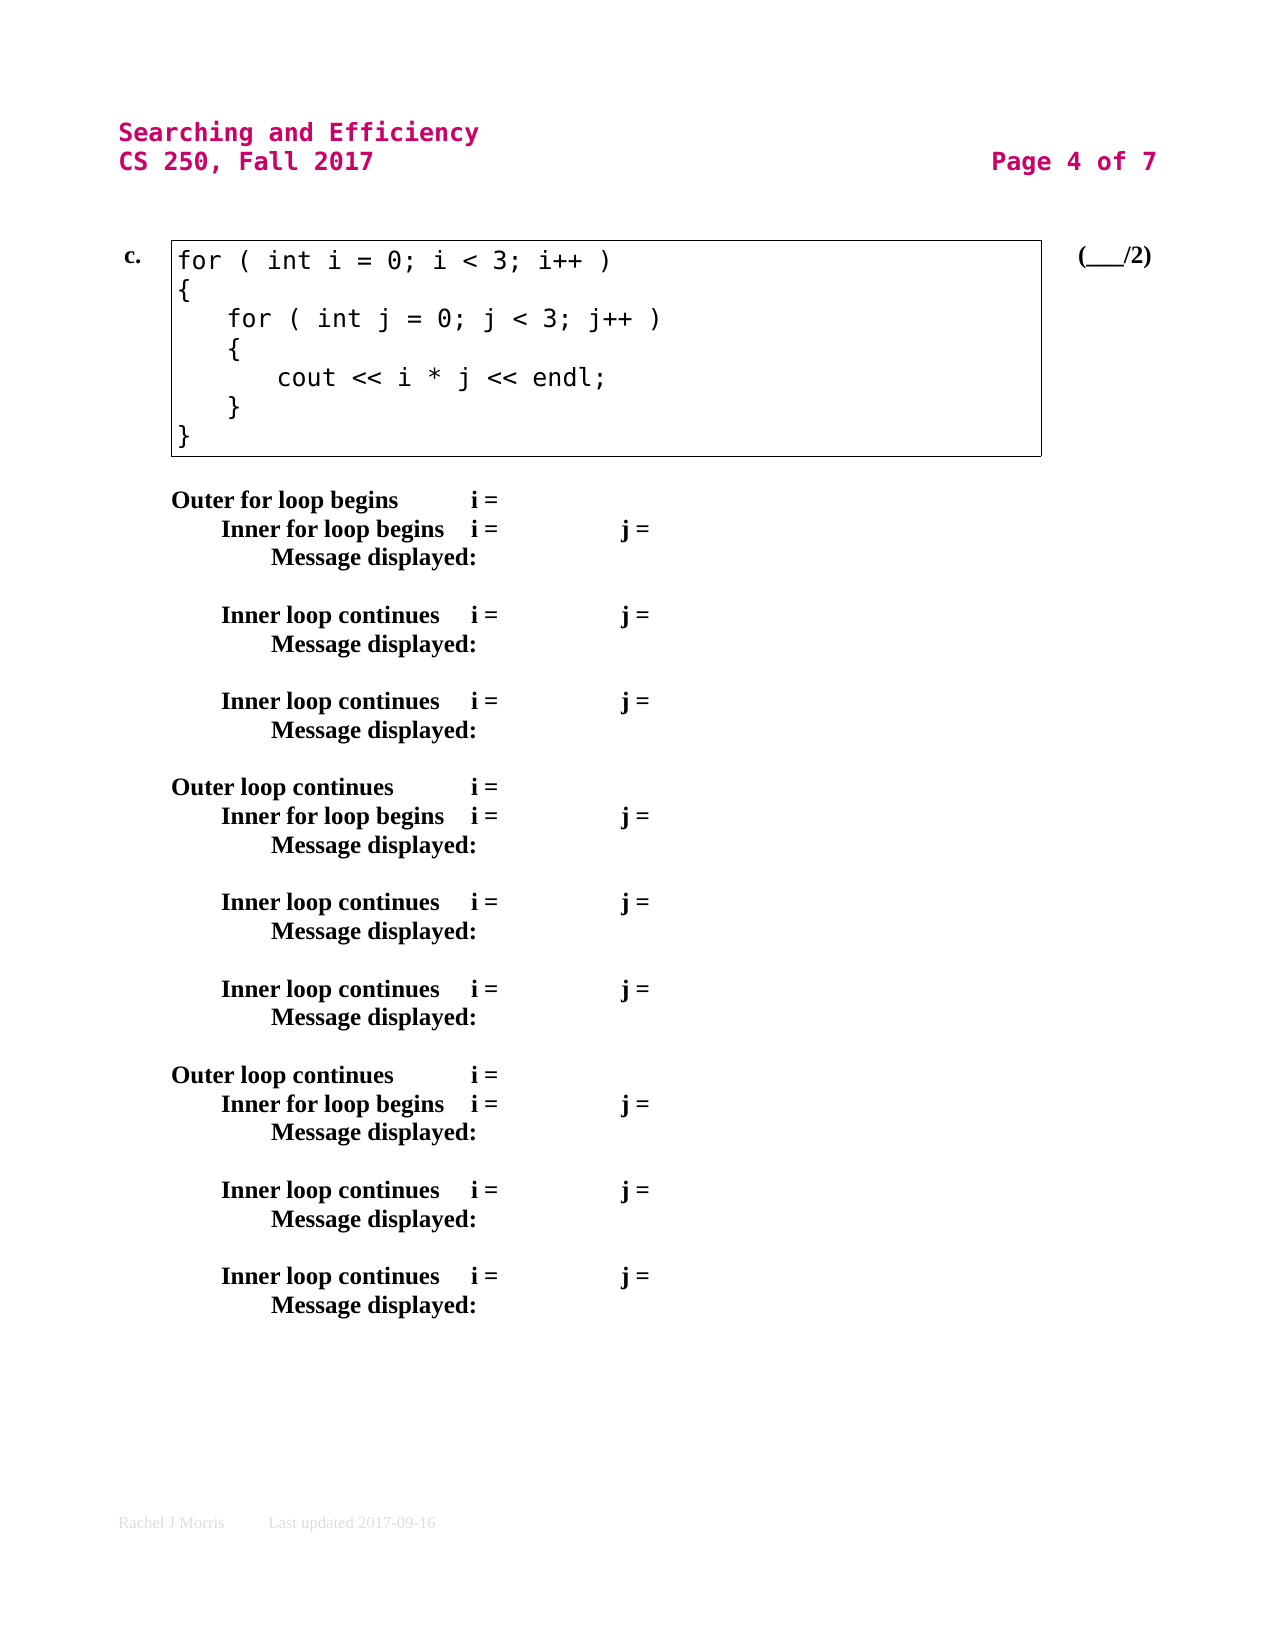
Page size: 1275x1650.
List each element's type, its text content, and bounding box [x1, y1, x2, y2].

table_header Outer for loop begins i = Inner for loop begins i = j = Message displayed: Inner loop continues i = j = Message displayed: Inner loop continues i = j = Message displayed: Outer loop continues i = Inner for loop begins i = j = Message displayed: Inner loop continues i = j = Message displayed: Inner loop continues i = j = Message displayed: Outer loop continues i = Inner for loop begins i = j = Message displayed: Inner loop continues i = j = Message displayed: Inner loop continues i = j = Message displayed: [165, 235, 1046, 1439]
table_header for ( int i = 0; i < 3; i++ ) { for ( int j = 0; j < 3; j++ ) { cout << i * j << endl; } } [172, 241, 1041, 456]
table_header (___/2) [1046, 235, 1157, 1439]
table_header c. [118, 235, 165, 1439]
